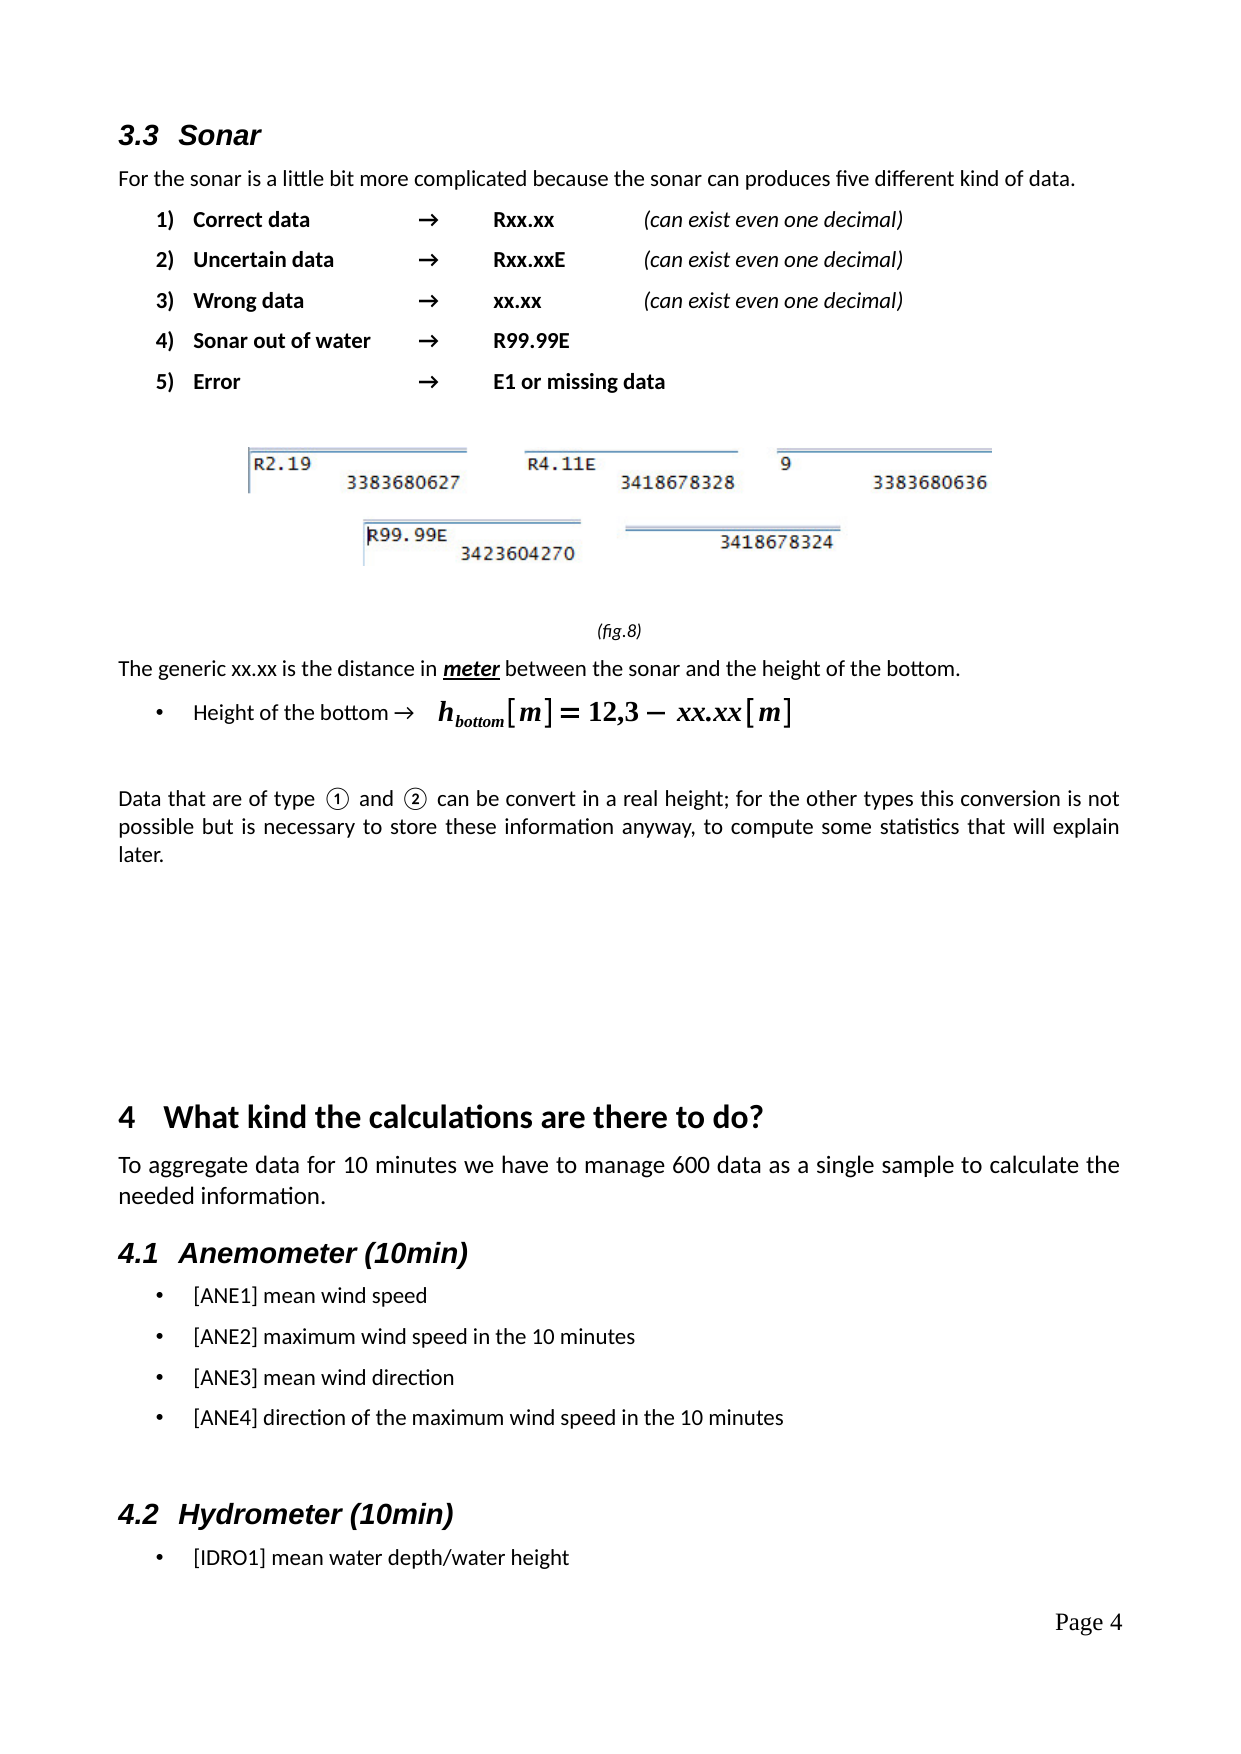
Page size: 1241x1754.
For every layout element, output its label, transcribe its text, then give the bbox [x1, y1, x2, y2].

subtitle Anemometer (10min) [118, 1236, 1122, 1269]
picture [248, 447, 992, 566]
list [ANE1] mean wind speed [156, 1282, 1122, 1310]
list [IDRO1] mean water depth/water height [156, 1543, 1122, 1571]
subtitle Hydrometer (10min) [118, 1497, 1122, 1530]
list Uncertain data → Rxx.xxE (can exist even one decimal) [156, 245, 1122, 273]
list Correct data → Rxx.xx (can exist even one decimal) [156, 205, 1122, 233]
list [ANE3] mean wind direction [156, 1363, 1122, 1391]
list Sonar out of water → R99.99E [156, 326, 1122, 354]
list Wrong data → xx.xx (can exist even one decimal) [156, 286, 1122, 314]
text Data that are of type ① and ② can be convert in a real height; for the other types this conversion is not possible but is necessary to store these information anyway, to compute some statistics that will explain later. [118, 784, 1122, 868]
text The generic xx.xx is the distance in meter between the sonar and the height of the bottom. [118, 654, 1122, 682]
subtitle Sonar [118, 118, 1122, 152]
text (fig.8) [118, 619, 1122, 642]
list Error → E1 or missing data [156, 367, 1122, 395]
list Height of the bottom → [156, 695, 1122, 731]
list [ANE4] direction of the maximum wind speed in the 10 minutes [156, 1403, 1122, 1431]
text To aggregate data for 10 minutes we have to manage 600 data as a single sample to calculate the needed information. [118, 1149, 1122, 1211]
subtitle What kind the calculations are there to do? [118, 1096, 1122, 1137]
text For the sonar is a little bit more complicated because the sonar can produces five different kind of data. [118, 164, 1122, 192]
list [ANE2] maximum wind speed in the 10 minutes [156, 1322, 1122, 1350]
